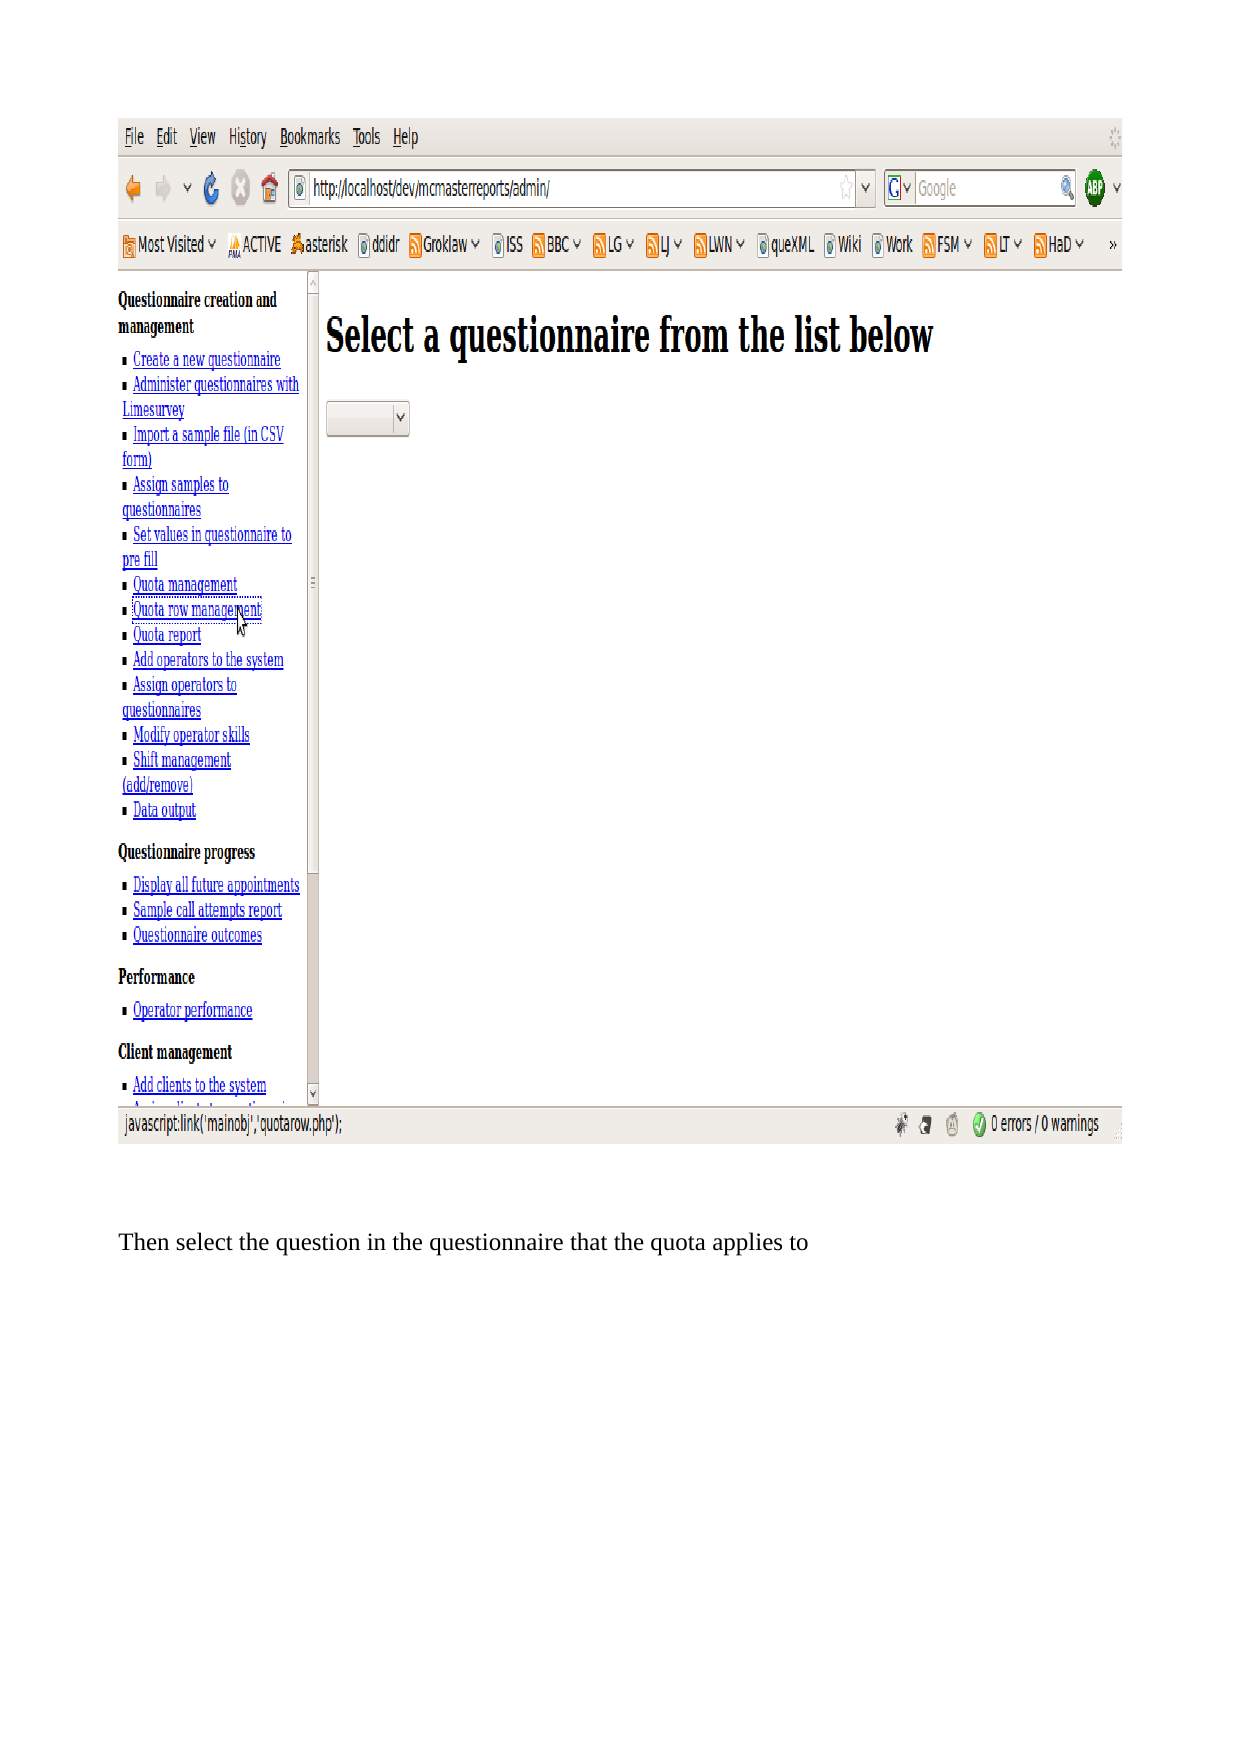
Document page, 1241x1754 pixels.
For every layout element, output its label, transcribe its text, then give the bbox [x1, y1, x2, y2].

picture [118, 118, 1123, 1144]
text Then select the question in the questionnaire that the quota applies to [118, 1228, 1122, 1311]
